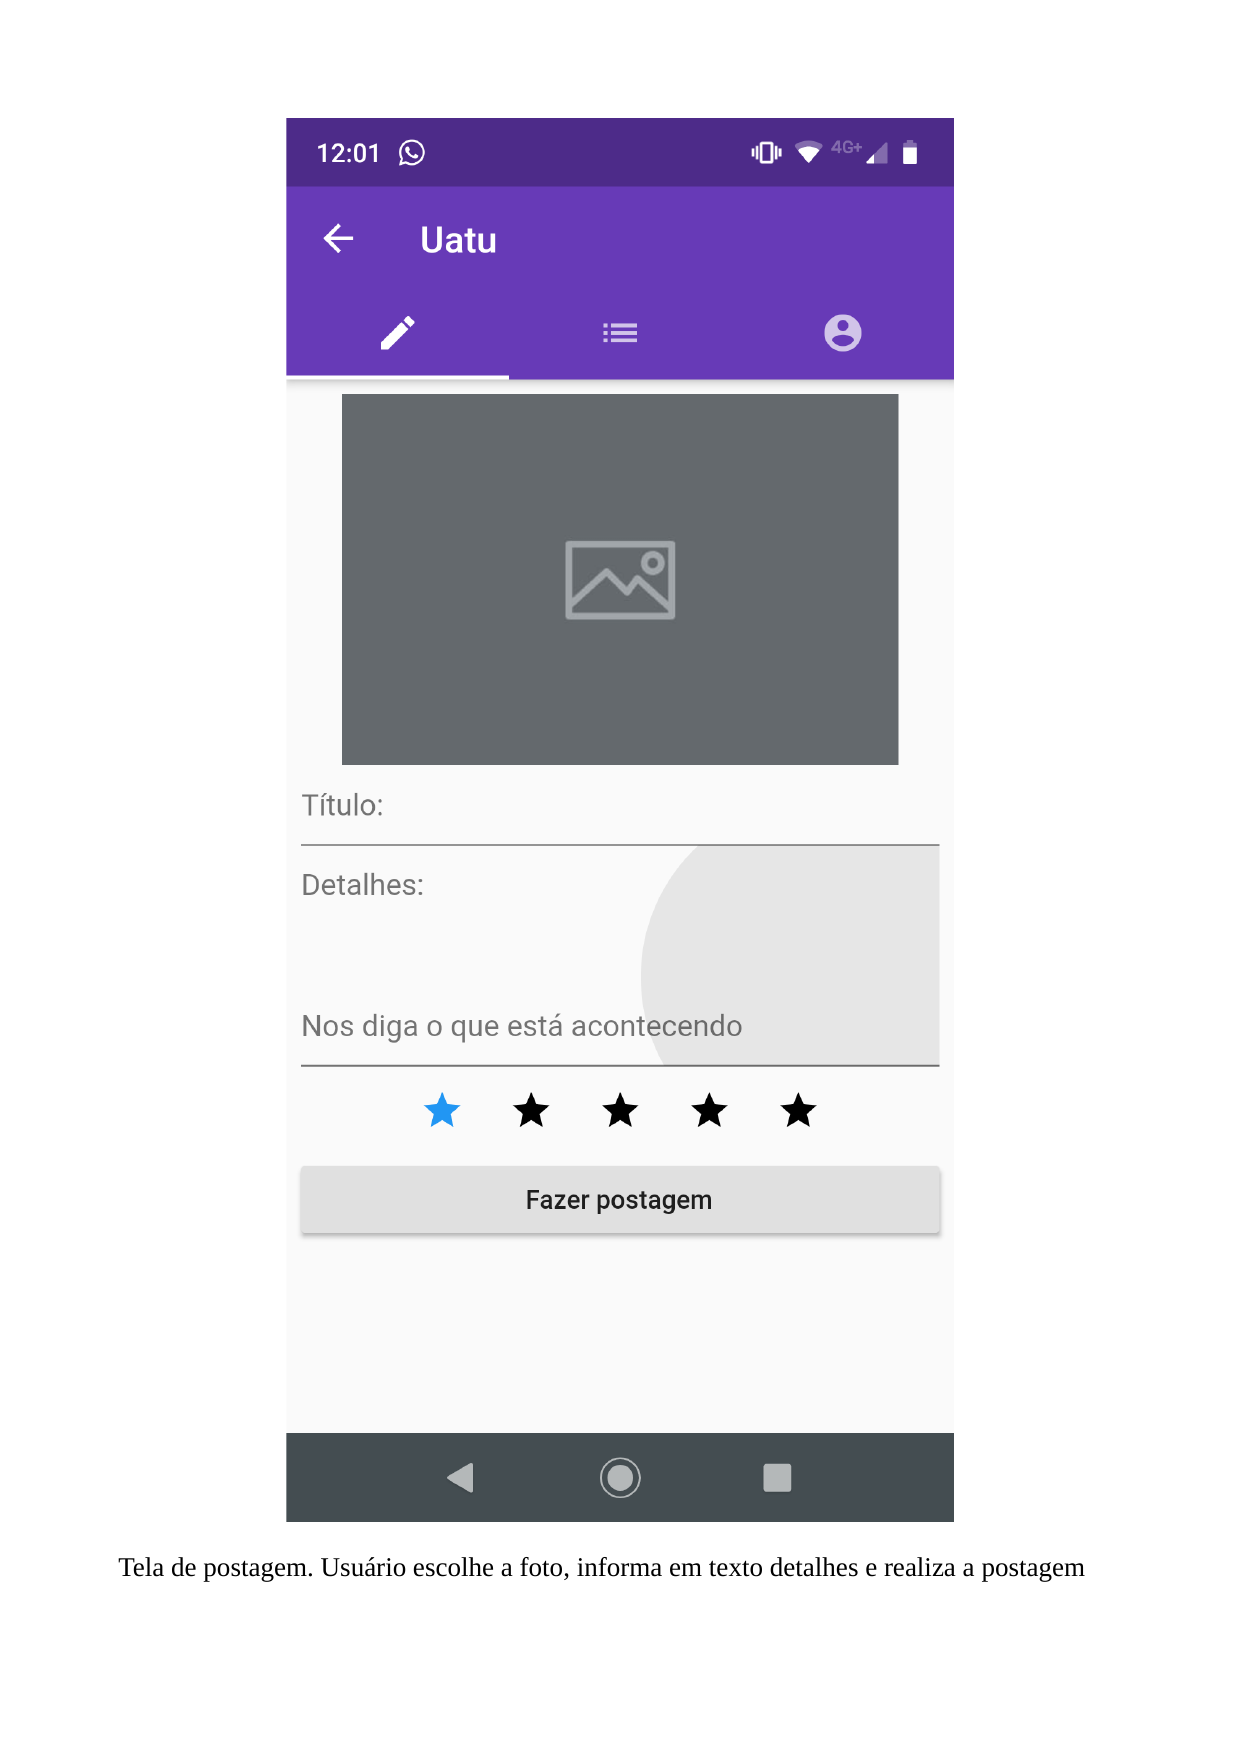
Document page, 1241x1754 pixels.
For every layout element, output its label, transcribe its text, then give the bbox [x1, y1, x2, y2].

picture [286, 118, 954, 1522]
text Tela de postagem. Usuário escolhe a foto, informa em texto detalhes e realiza a postagem [118, 1551, 1122, 1582]
